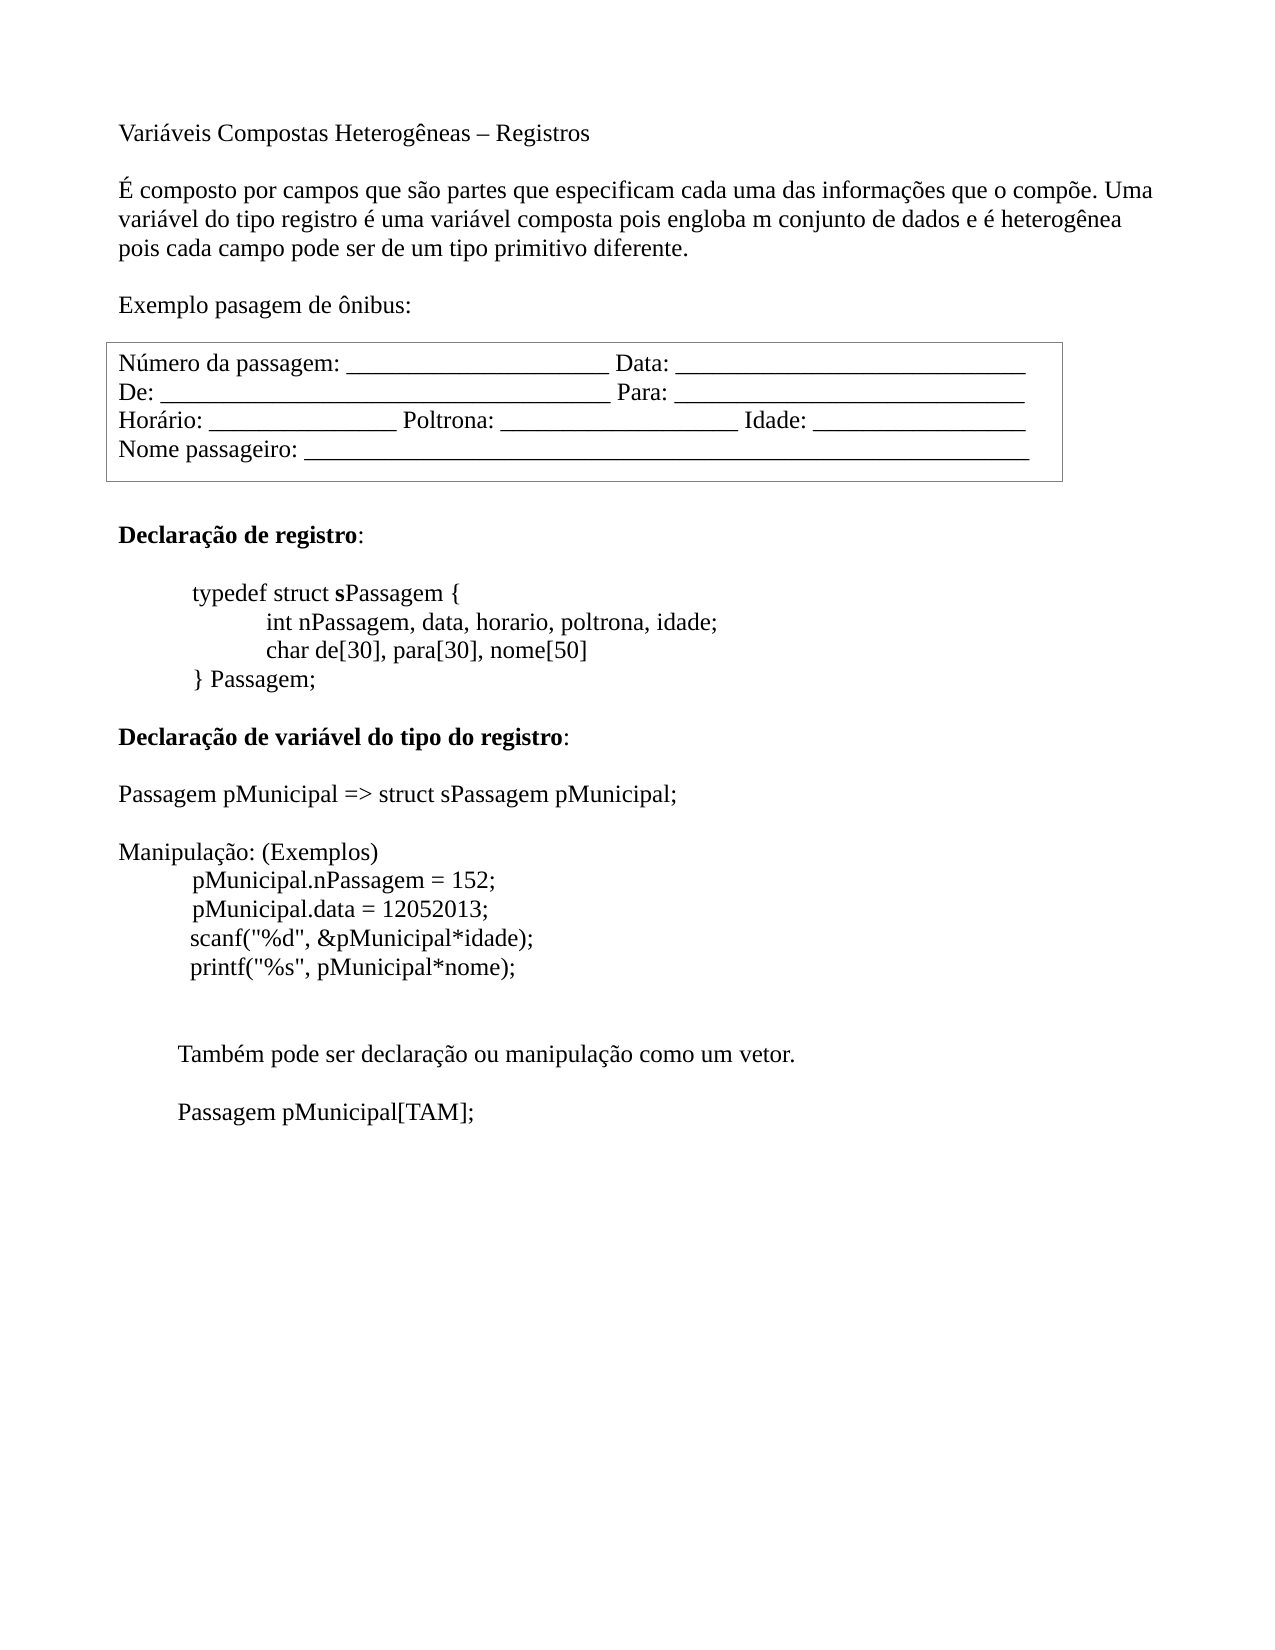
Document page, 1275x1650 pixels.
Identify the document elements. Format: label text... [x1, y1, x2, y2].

text char de[30], para[30], nome[50] [118, 636, 1157, 664]
text Número da passagem: _____________________ Data: ____________________________ [118, 348, 1062, 377]
text De: ____________________________________ Para: ____________________________ [118, 377, 1062, 406]
text Horário: _______________ Poltrona: ___________________ Idade: _________________ [118, 406, 1062, 434]
text [1063, 348, 1157, 377]
text Passagem pMunicipal => struct sPassagem pMunicipal; [118, 779, 1157, 808]
text Variáveis Compostas Heterogêneas – Registros [118, 118, 1157, 147]
text scanf("%d", &pMunicipal*idade); [177, 923, 1098, 952]
text Nome passageiro: __________________________________________________________ [118, 434, 1062, 463]
text Declaração de variável do tipo do registro: [118, 722, 1157, 751]
text Passagem pMunicipal[TAM]; [177, 1097, 1098, 1126]
text [1063, 406, 1157, 434]
text É composto por campos que são partes que especificam cada uma das informações que o compõe. Uma variável do tipo registro é uma variável composta pois engloba m conjunto de dados e é heterogênea pois cada campo pode ser de um tipo primitivo diferente. [118, 176, 1157, 262]
text int nPassagem, data, horario, poltrona, idade; [118, 607, 1157, 636]
text typedef struct sPassagem { [118, 578, 1157, 607]
text Manipulação: (Exemplos) [118, 837, 1157, 866]
text pMunicipal.nPassagem = 152; [118, 866, 1157, 894]
text Exemplo pasagem de ônibus: [118, 291, 1157, 319]
text Declaração de registro: [118, 521, 1157, 549]
text Também pode ser declaração ou manipulação como um vetor. [177, 1039, 1098, 1068]
text pMunicipal.data = 12052013; [118, 894, 1157, 923]
text } Passagem; [118, 664, 1157, 693]
text printf("%s", pMunicipal*nome); [177, 952, 1098, 981]
text [1063, 434, 1157, 463]
text [1063, 377, 1157, 406]
